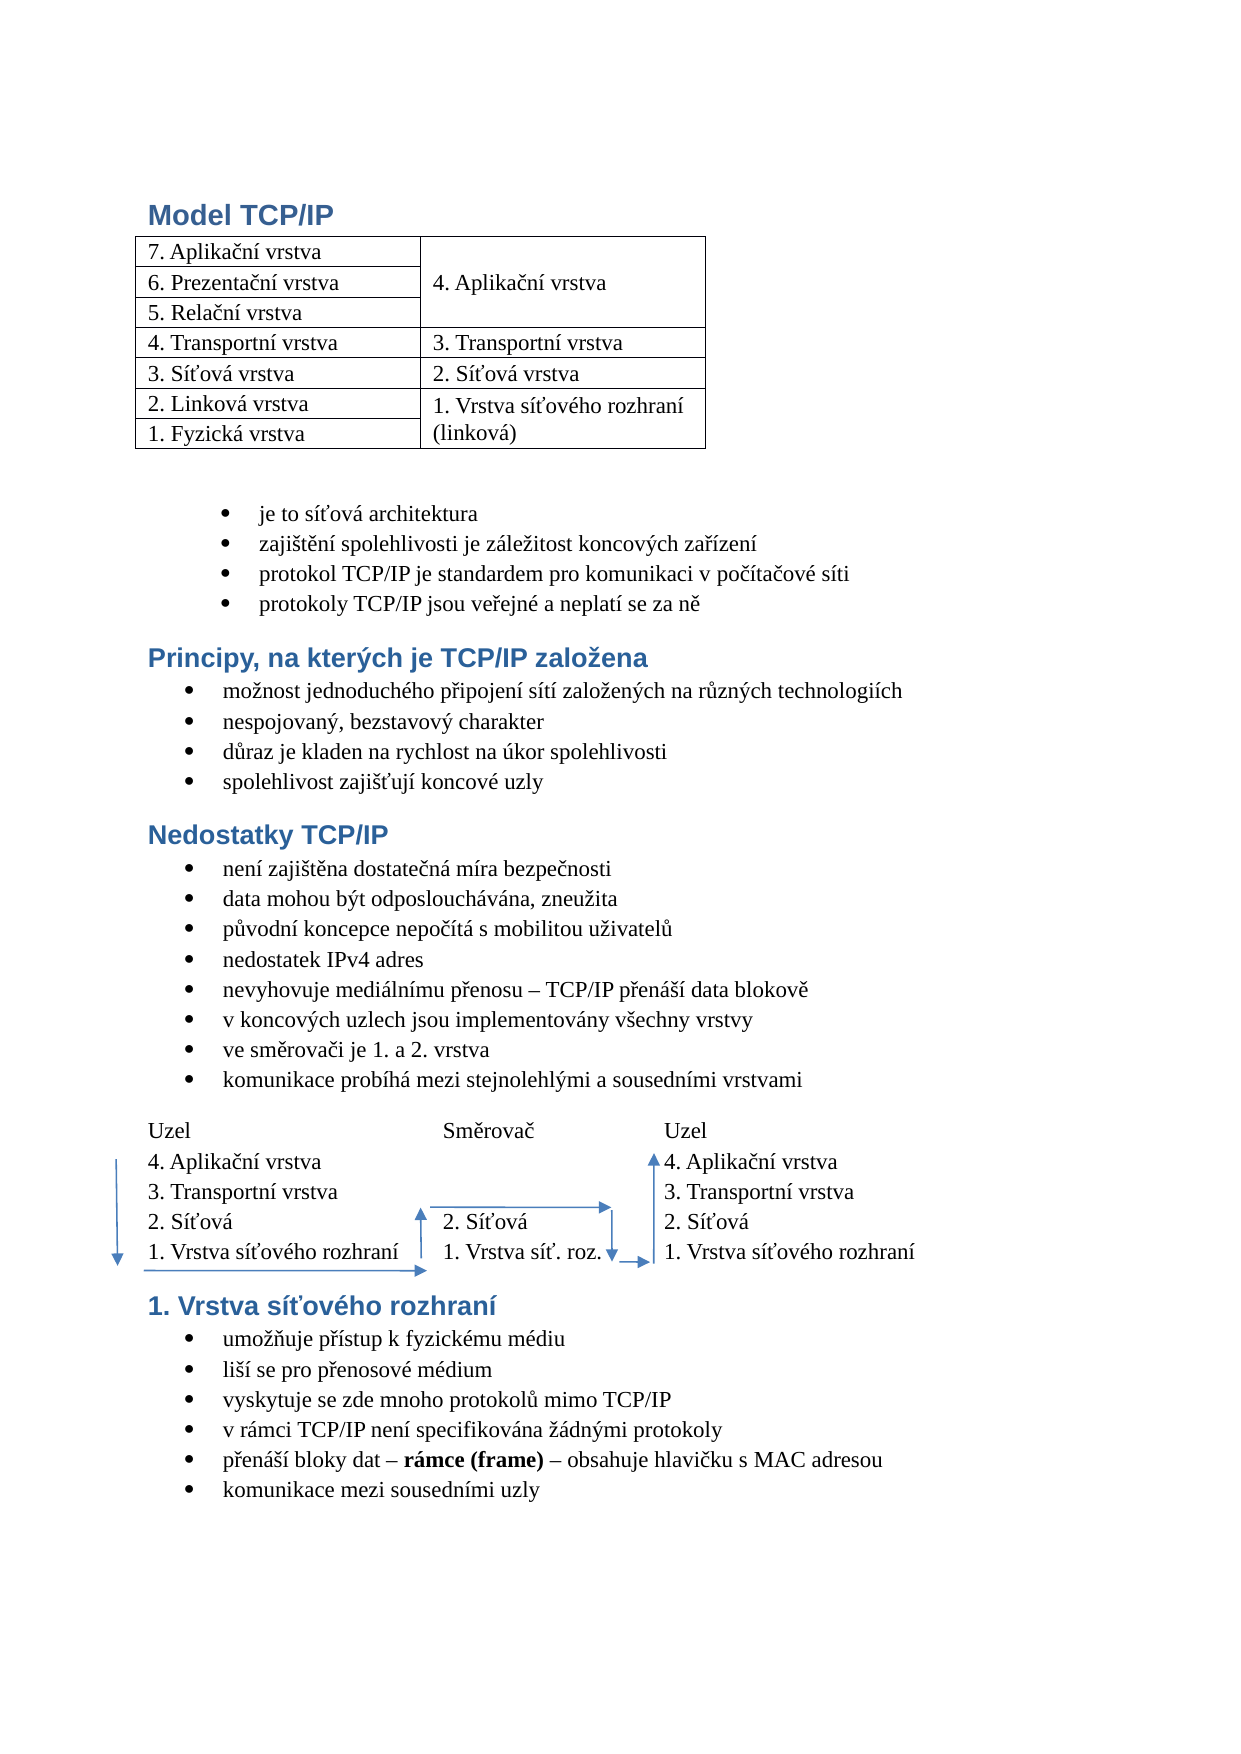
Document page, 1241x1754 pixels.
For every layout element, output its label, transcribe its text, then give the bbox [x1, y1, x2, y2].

list je to síťová architektura [221, 500, 1093, 526]
list protokoly TCP/IP jsou veřejné a neplatí se za ně [221, 591, 1093, 617]
table_cell 1. Fyzická vrstva [136, 419, 420, 448]
list v koncových uzlech jsou implementovány všechny vrstvy [185, 1006, 1093, 1032]
table_cell 2. Síťová vrstva [421, 358, 705, 388]
list umožňuje přístup k fyzickému médiu [185, 1325, 1093, 1352]
list v rámci TCP/IP není specifikována žádnými protokoly [185, 1416, 1093, 1442]
subtitle Principy, na kterých je TCP/IP založena [148, 642, 1093, 673]
table_cell 5. Relační vrstva [136, 298, 420, 327]
list liší se pro přenosové médium [185, 1356, 1093, 1382]
subtitle 1. Vrstva síťového rozhraní [148, 1289, 1093, 1321]
list protokol TCP/IP je standardem pro komunikaci v počítačové síti [221, 560, 1093, 587]
list ve směrovači je 1. a 2. vrstva [185, 1036, 1093, 1063]
table_cell 3. Transportní vrstva [421, 328, 705, 357]
list nevyhovuje mediálnímu přenosu – TCP/IP přenáší data blokově [185, 976, 1093, 1002]
list komunikace probíhá mezi stejnolehlými a sousedními vrstvami [185, 1067, 1093, 1093]
table_cell 4. Transportní vrstva [136, 328, 420, 357]
table_header 4. Aplikační vrstva [421, 237, 705, 327]
list původní koncepce nepočítá s mobilitou uživatelů [185, 916, 1093, 942]
subtitle Model TCP/IP [148, 198, 1093, 231]
table_header 7. Aplikační vrstva [136, 237, 420, 266]
list data mohou být odposlouchávána, zneužita [185, 885, 1093, 912]
list nespojovaný, bezstavový charakter [185, 708, 1093, 734]
list přenáší bloky dat – rámce (frame) – obsahuje hlavičku s MAC adresou [185, 1446, 1093, 1473]
list zajištění spolehlivosti je záležitost koncových zařízení [221, 530, 1093, 556]
list komunikace mezi sousedními uzly [185, 1476, 1093, 1503]
table_cell 1. Vrstva síťového rozhraní (linková) [421, 389, 705, 448]
table_cell 2. Linková vrstva [136, 389, 420, 418]
subtitle Nedostatky TCP/IP [148, 819, 1093, 850]
table_cell 6. Prezentační vrstva [136, 267, 420, 297]
text Uzel Směrovač Uzel 4. Aplikační vrstva 4. Aplikační vrstva 3. Transportní vrstva 3. Transportní vrstva 2. Síťová 2. Síťová 2. Síťová 1. Vrstva síťového rozhraní 1. Vrstva síť. roz. 1. Vrstva síťového rozhraní [148, 1118, 1093, 1265]
table_cell 3. Síťová vrstva [136, 358, 420, 388]
list možnost jednoduchého připojení sítí založených na různých technologiích [185, 677, 1093, 704]
list není zajištěna dostatečná míra bezpečnosti [185, 855, 1093, 881]
list spolehlivost zajišťují koncové uzly [185, 768, 1093, 794]
list důraz je kladen na rychlost na úkor spolehlivosti [185, 738, 1093, 764]
list vyskytuje se zde mnoho protokolů mimo TCP/IP [185, 1386, 1093, 1412]
list nedostatek IPv4 adres [185, 946, 1093, 972]
